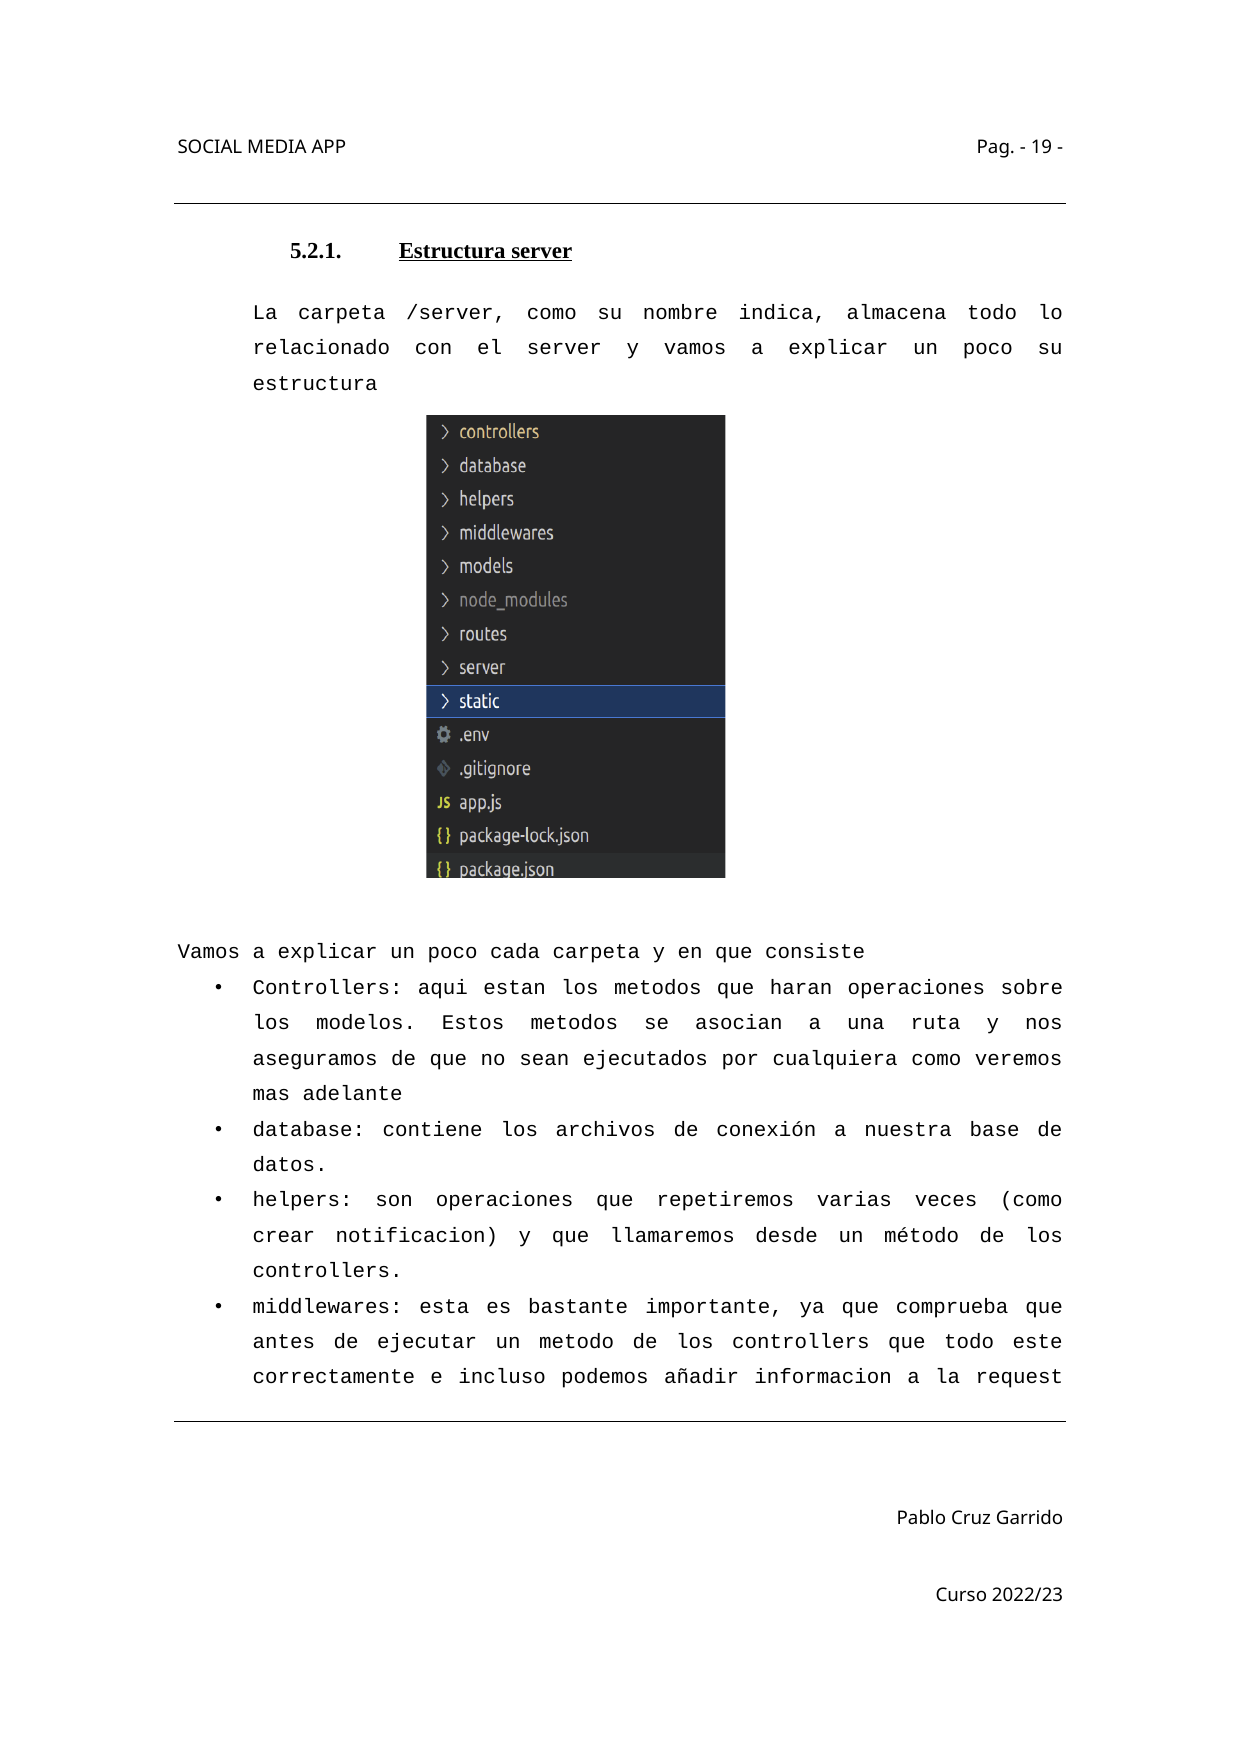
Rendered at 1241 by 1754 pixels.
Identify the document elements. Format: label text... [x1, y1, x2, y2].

list middlewares: esta es bastante importante, ya que comprueba que antes de ejecutar un metodo de los controllers que todo este correctamente e incluso podemos añadir informacion a la request [215, 1296, 1063, 1390]
list helpers: son operaciones que repetiremos varias veces (como crear notificacion) y que llamaremos desde un método de los controllers. [215, 1189, 1063, 1284]
list database: contiene los archivos de conexión a nuestra base de datos. [215, 1118, 1063, 1178]
list Controllers: aqui estan los metodos que haran operaciones sobre los modelos. Estos metodos se asocian a una ruta y nos aseguramos de que no sean ejecutados por cualquiera como veremos mas adelante [215, 977, 1063, 1107]
list La carpeta /server, como su nombre indica, almacena todo lo relacionado con el server y vamos a explicar un poco su estructura [215, 302, 1063, 396]
text Vamos a explicar un poco cada carpeta y en que consiste [177, 941, 1063, 965]
list Estructura server [290, 237, 1063, 264]
picture [426, 415, 726, 878]
